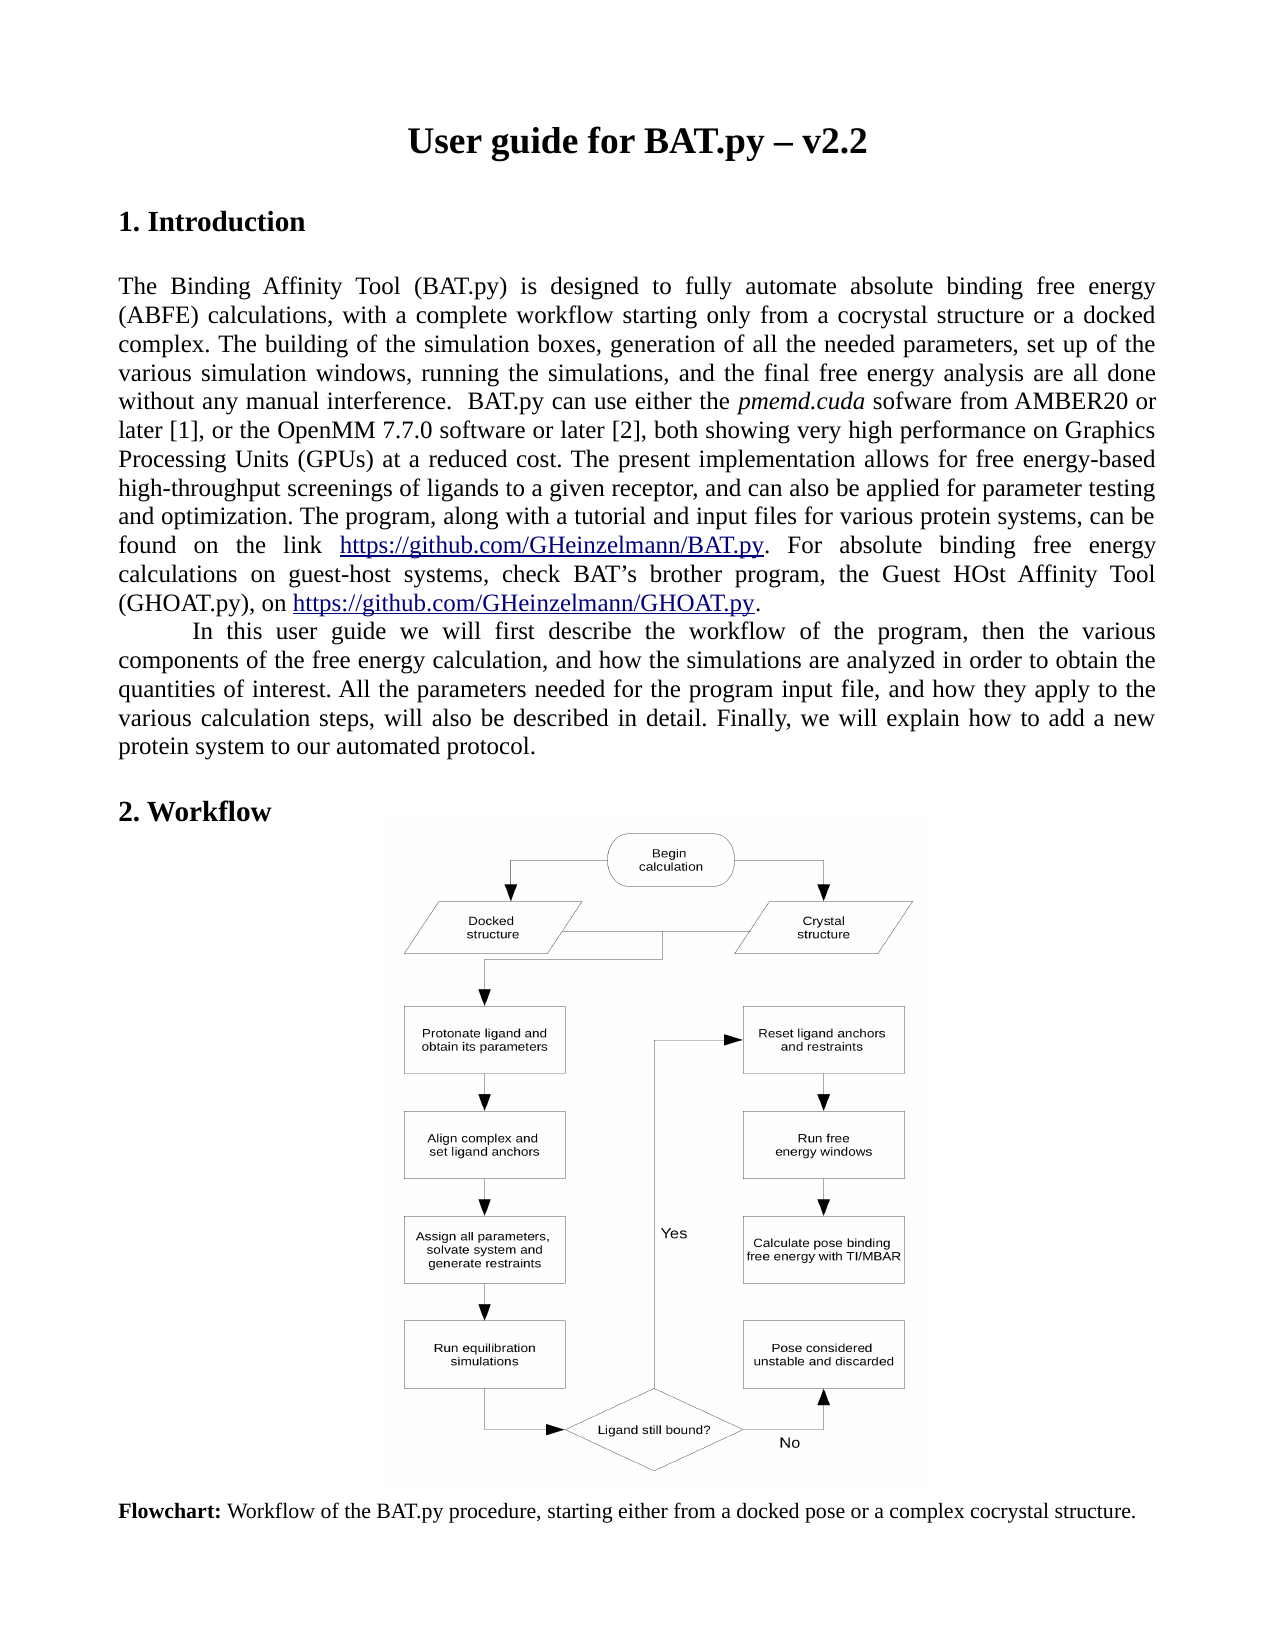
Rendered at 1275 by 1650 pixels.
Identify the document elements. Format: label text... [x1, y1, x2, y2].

text In this user guide we will first describe the workflow of the program, then the various components of the free energy calculation, and how the simulations are analyzed in order to obtain the quantities of interest. All the parameters needed for the program input file, and how they apply to the various calculation steps, will also be described in detail. Finally, we will explain how to add a new protein system to our automated protocol. [118, 616, 1157, 760]
text 2. Workflow [118, 794, 1157, 827]
text 1. Introduction [118, 204, 1157, 238]
picture [384, 817, 927, 1489]
text The Binding Affinity Tool (BAT.py) is designed to fully automate absolute binding free energy (ABFE) calculations, with a complete workflow starting only from a cocrystal structure or a docked complex. The building of the simulation boxes, generation of all the needed parameters, set up of the various simulation windows, running the simulations, and the final free energy analysis are all done without any manual interference. BAT.py can use either the pmemd.cuda sofware from AMBER20 or later [1], or the OpenMM 7.7.0 software or later [2], both showing very high performance on Graphics Processing Units (GPUs) at a reduced cost. The present implementation allows for free energy-based high-throughput screenings of ligands to a given receptor, and can also be applied for parameter testing and optimization. The program, along with a tutorial and input files for various protein systems, can be found on the link https://github.com/GHeinzelmann/BAT.py. For absolute binding free energy calculations on guest-host systems, check BAT’s brother program, the Guest HOst Affinity Tool (GHOAT.py), on https://github.com/GHeinzelmann/GHOAT.py. [118, 271, 1157, 616]
text User guide for BAT.py – v2.2 [118, 118, 1157, 161]
text Flowchart: Workflow of the BAT.py procedure, starting either from a docked pose or a complex cocrystal structure. [118, 1498, 1157, 1523]
